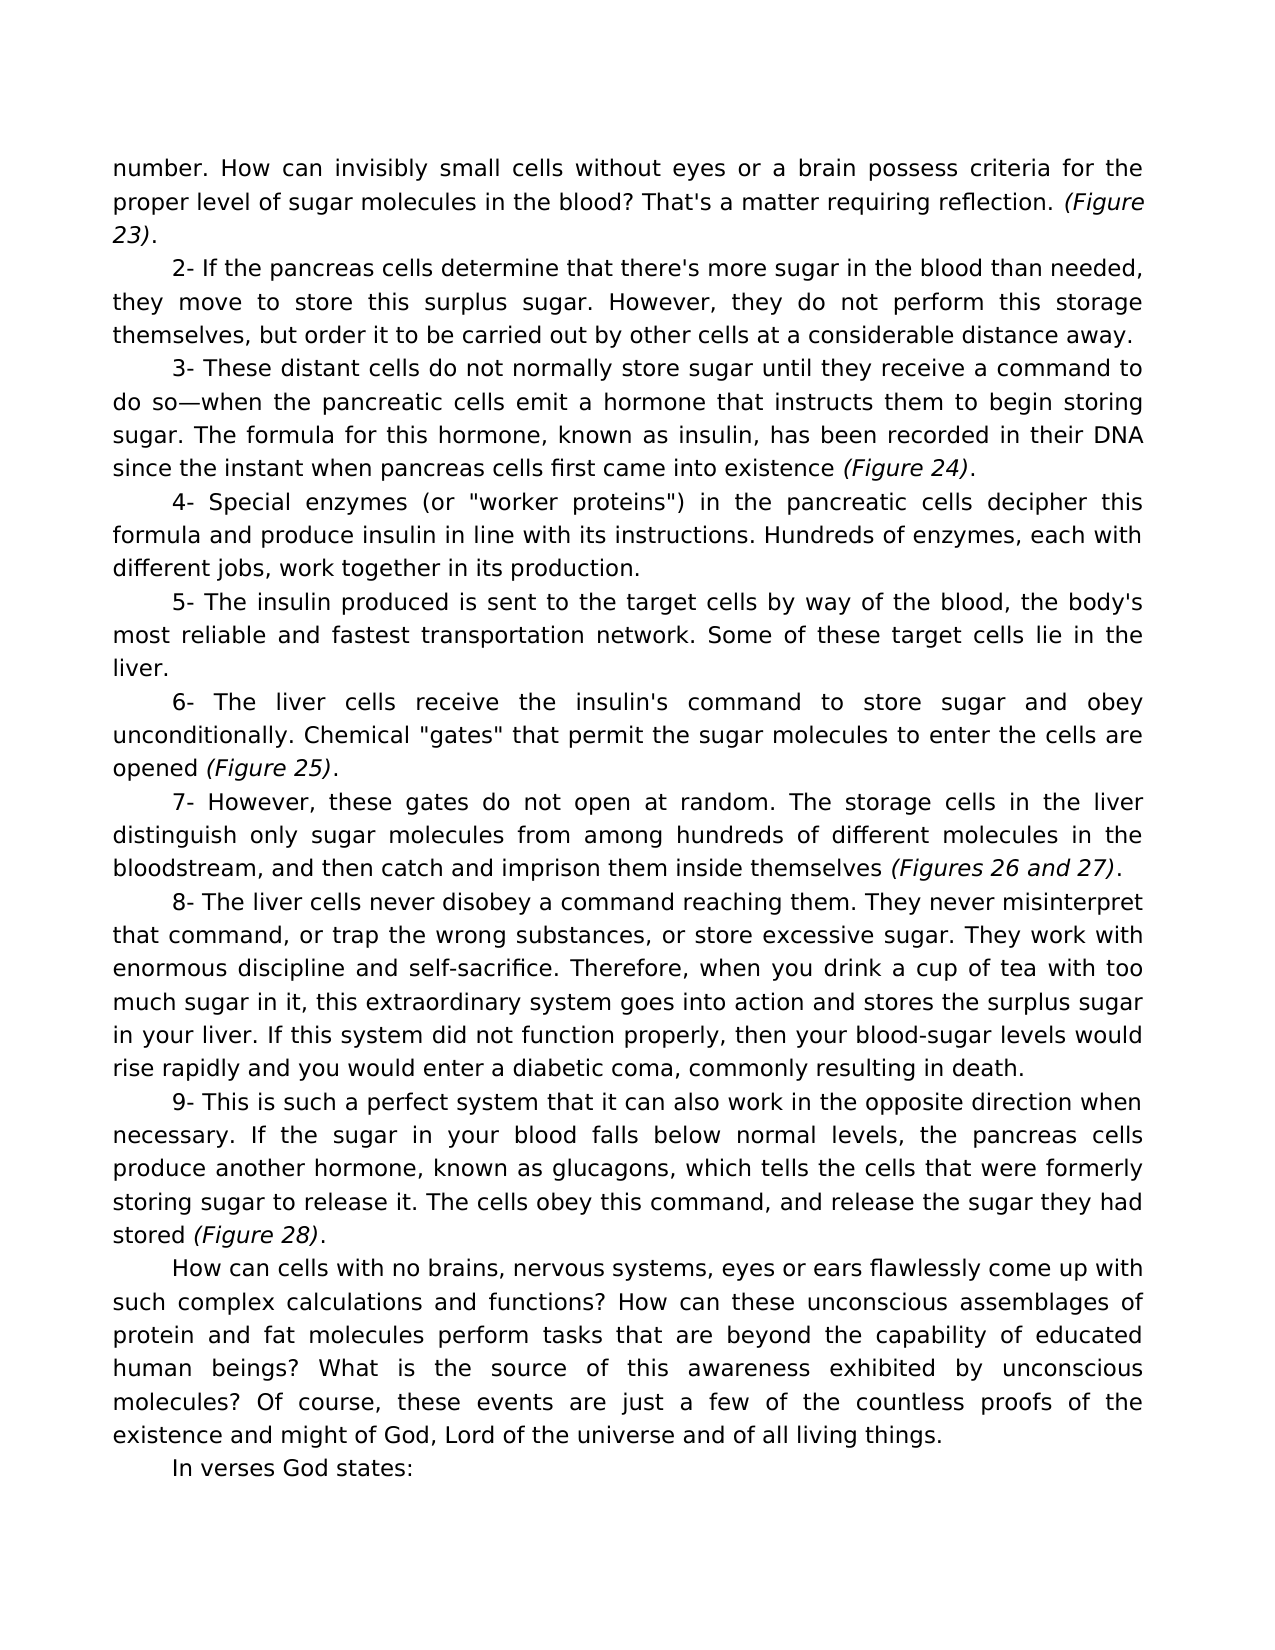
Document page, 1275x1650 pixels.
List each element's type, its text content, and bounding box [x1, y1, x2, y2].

text number. How can invisibly small cells without eyes or a brain possess criteria for the proper level of sugar molecules in the blood? That's a matter requiring reflection. (Figure 23). [112, 150, 1145, 250]
text 8- The liver cells never disobey a command reaching them. They never misinterpret that command, or trap the wrong substances, or store excessive sugar. They work with enormous discipline and self-sacrifice. Therefore, when you drink a cup of tea with too much sugar in it, this extraordinary system goes into action and stores the surplus sugar in your liver. If this system did not function properly, then your blood-sugar levels would rise rapidly and you would enter a diabetic coma, commonly resulting in death. [112, 883, 1145, 1083]
text 7- However, these gates do not open at random. The storage cells in the liver distinguish only sugar molecules from among hundreds of different molecules in the bloodstream, and then catch and imprison them inside themselves (Figures 26 and 27). [112, 783, 1145, 883]
text 9- This is such a perfect system that it can also work in the opposite direction when necessary. If the sugar in your blood falls below normal levels, the pancreas cells produce another hormone, known as glucagons, which tells the cells that were formerly storing sugar to release it. The cells obey this command, and release the sugar they had stored (Figure 28). [112, 1083, 1145, 1250]
text 4- Special enzymes (or "worker proteins") in the pancreatic cells decipher this formula and produce insulin in line with its instructions. Hundreds of enzymes, each with different jobs, work together in its production. [112, 483, 1145, 583]
text In verses God states: [112, 1450, 1145, 1483]
text How can cells with no brains, nervous systems, eyes or ears flawlessly come up with such complex calculations and functions? How can these unconscious assemblages of protein and fat molecules perform tasks that are beyond the capability of educated human beings? What is the source of this awareness exhibited by unconscious molecules? Of course, these events are just a few of the countless proofs of the existence and might of God, Lord of the universe and of all living things. [112, 1250, 1145, 1450]
text 6- The liver cells receive the insulin's command to store sugar and obey unconditionally. Chemical "gates" that permit the sugar molecules to enter the cells are opened (Figure 25). [112, 683, 1145, 783]
text 5- The insulin produced is sent to the target cells by way of the blood, the body's most reliable and fastest transportation network. Some of these target cells lie in the liver. [112, 583, 1145, 683]
text 2- If the pancreas cells determine that there's more sugar in the blood than needed, they move to store this surplus sugar. However, they do not perform this storage themselves, but order it to be carried out by other cells at a considerable distance away. [112, 250, 1145, 350]
text 3- These distant cells do not normally store sugar until they receive a command to do so—when the pancreatic cells emit a hormone that instructs them to begin storing sugar. The formula for this hormone, known as insulin, has been recorded in their DNA since the instant when pancreas cells first came into existence (Figure 24). [112, 350, 1145, 483]
